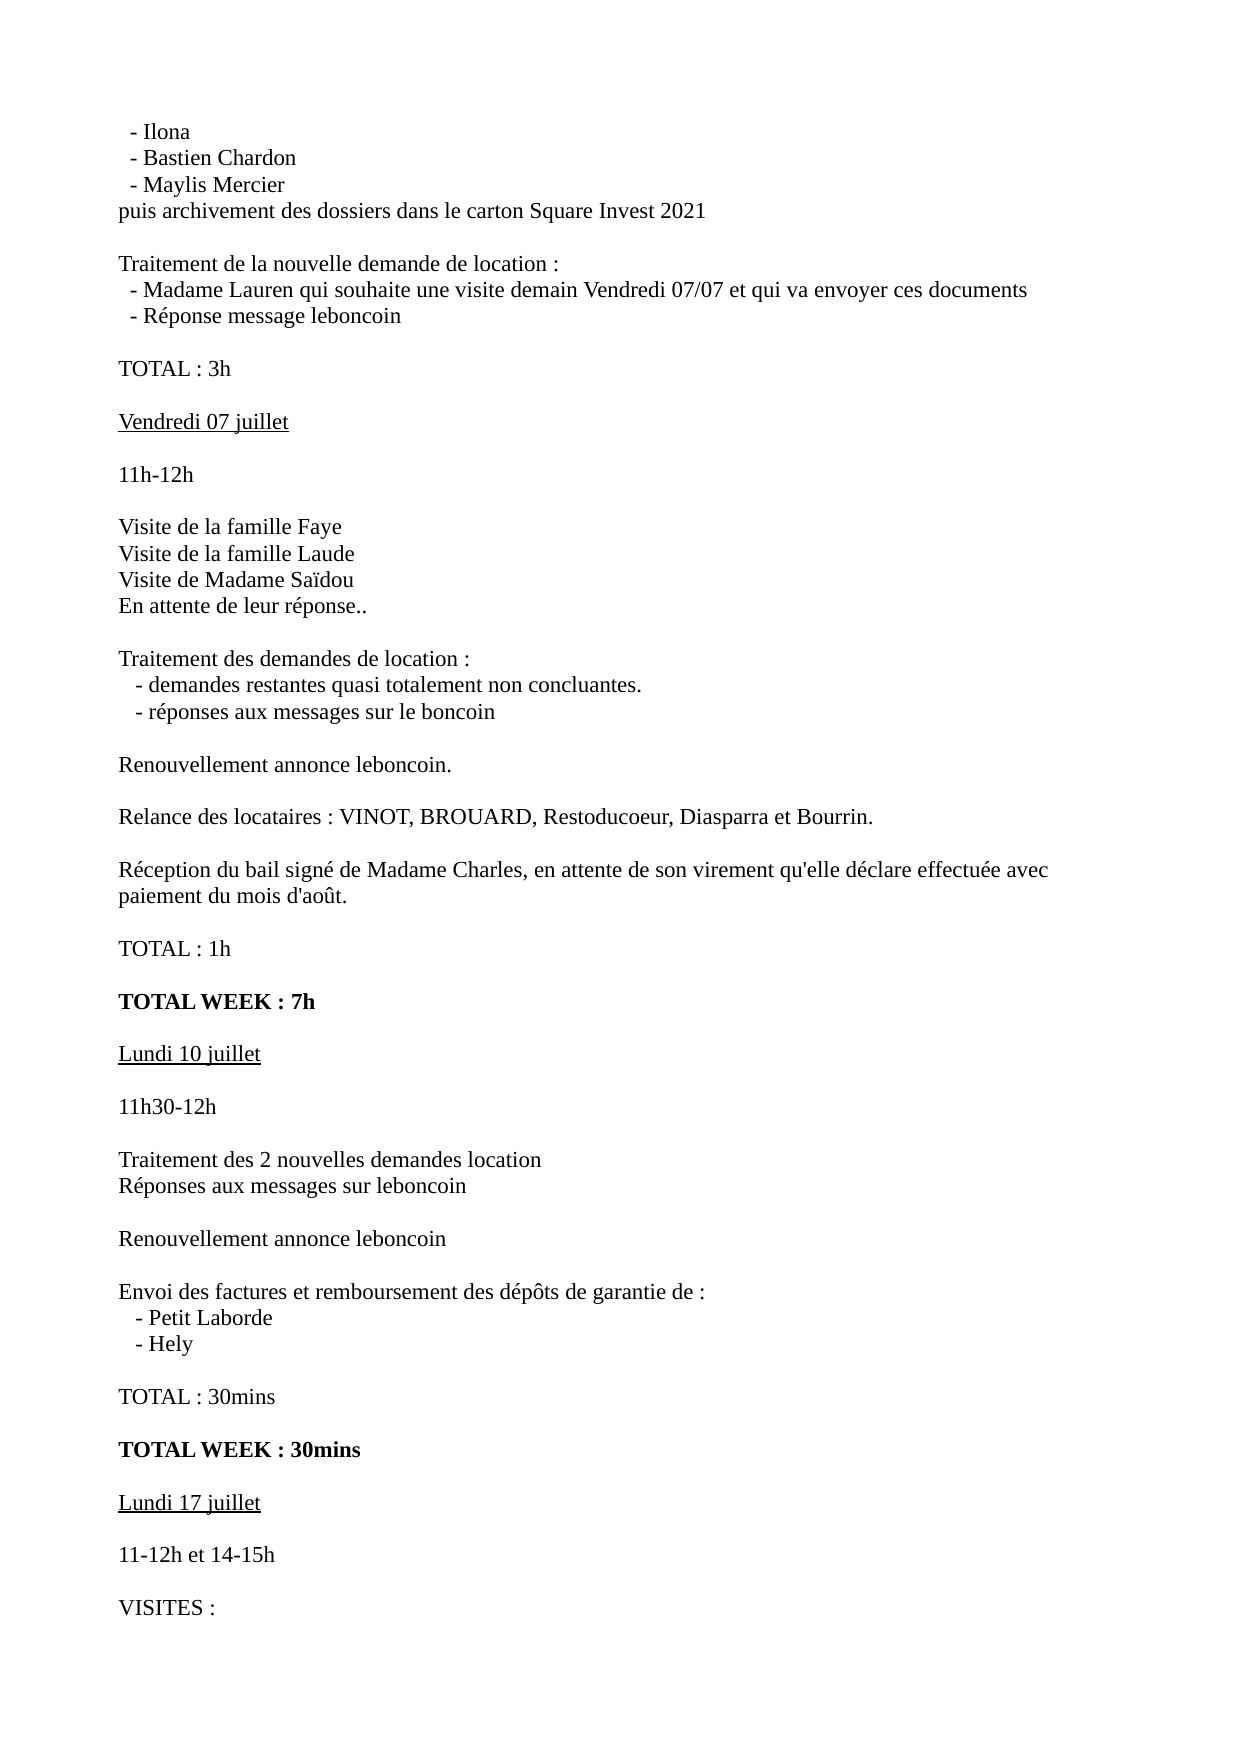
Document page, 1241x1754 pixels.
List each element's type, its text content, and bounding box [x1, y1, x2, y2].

text TOTAL WEEK : 30mins [118, 1436, 1122, 1462]
text - Ilona - Bastien Chardon - Maylis Mercier puis archivement des dossiers dans le carton Square Invest 2021 Traitement de la nouvelle demande de location : - Madame Lauren qui souhaite une visite demain Vendredi 07/07 et qui va envoyer ces documents - Réponse message leboncoin [118, 118, 1122, 329]
text Traitement des 2 nouvelles demandes location Réponses aux messages sur leboncoin Renouvellement annonce leboncoin Envoi des factures et remboursement des dépôts de garantie de : - Petit Laborde - Hely [118, 1146, 1122, 1357]
text Lundi 10 juillet [118, 1041, 1122, 1067]
text 11h30-12h [118, 1093, 1122, 1119]
text TOTAL WEEK : 7h [118, 988, 1122, 1014]
text 11-12h et 14-15h VISITES : [118, 1541, 1122, 1620]
text Vendredi 07 juillet [118, 408, 1122, 434]
text TOTAL : 3h [118, 355, 1122, 382]
text TOTAL : 30mins [118, 1383, 1122, 1409]
text 11h-12h Visite de la famille Faye Visite de la famille Laude Visite de Madame Saïdou En attente de leur réponse.. Traitement des demandes de location : - demandes restantes quasi totalement non concluantes. - réponses aux messages sur le boncoin Renouvellement annonce leboncoin. Relance des locataires : VINOT, BROUARD, Restoducoeur, Diasparra et Bourrin. Réception du bail signé de Madame Charles, en attente de son virement qu'elle déclare effectuée avec paiement du mois d'août. [118, 461, 1122, 909]
text TOTAL : 1h [118, 935, 1122, 961]
text Lundi 17 juillet [118, 1488, 1122, 1515]
